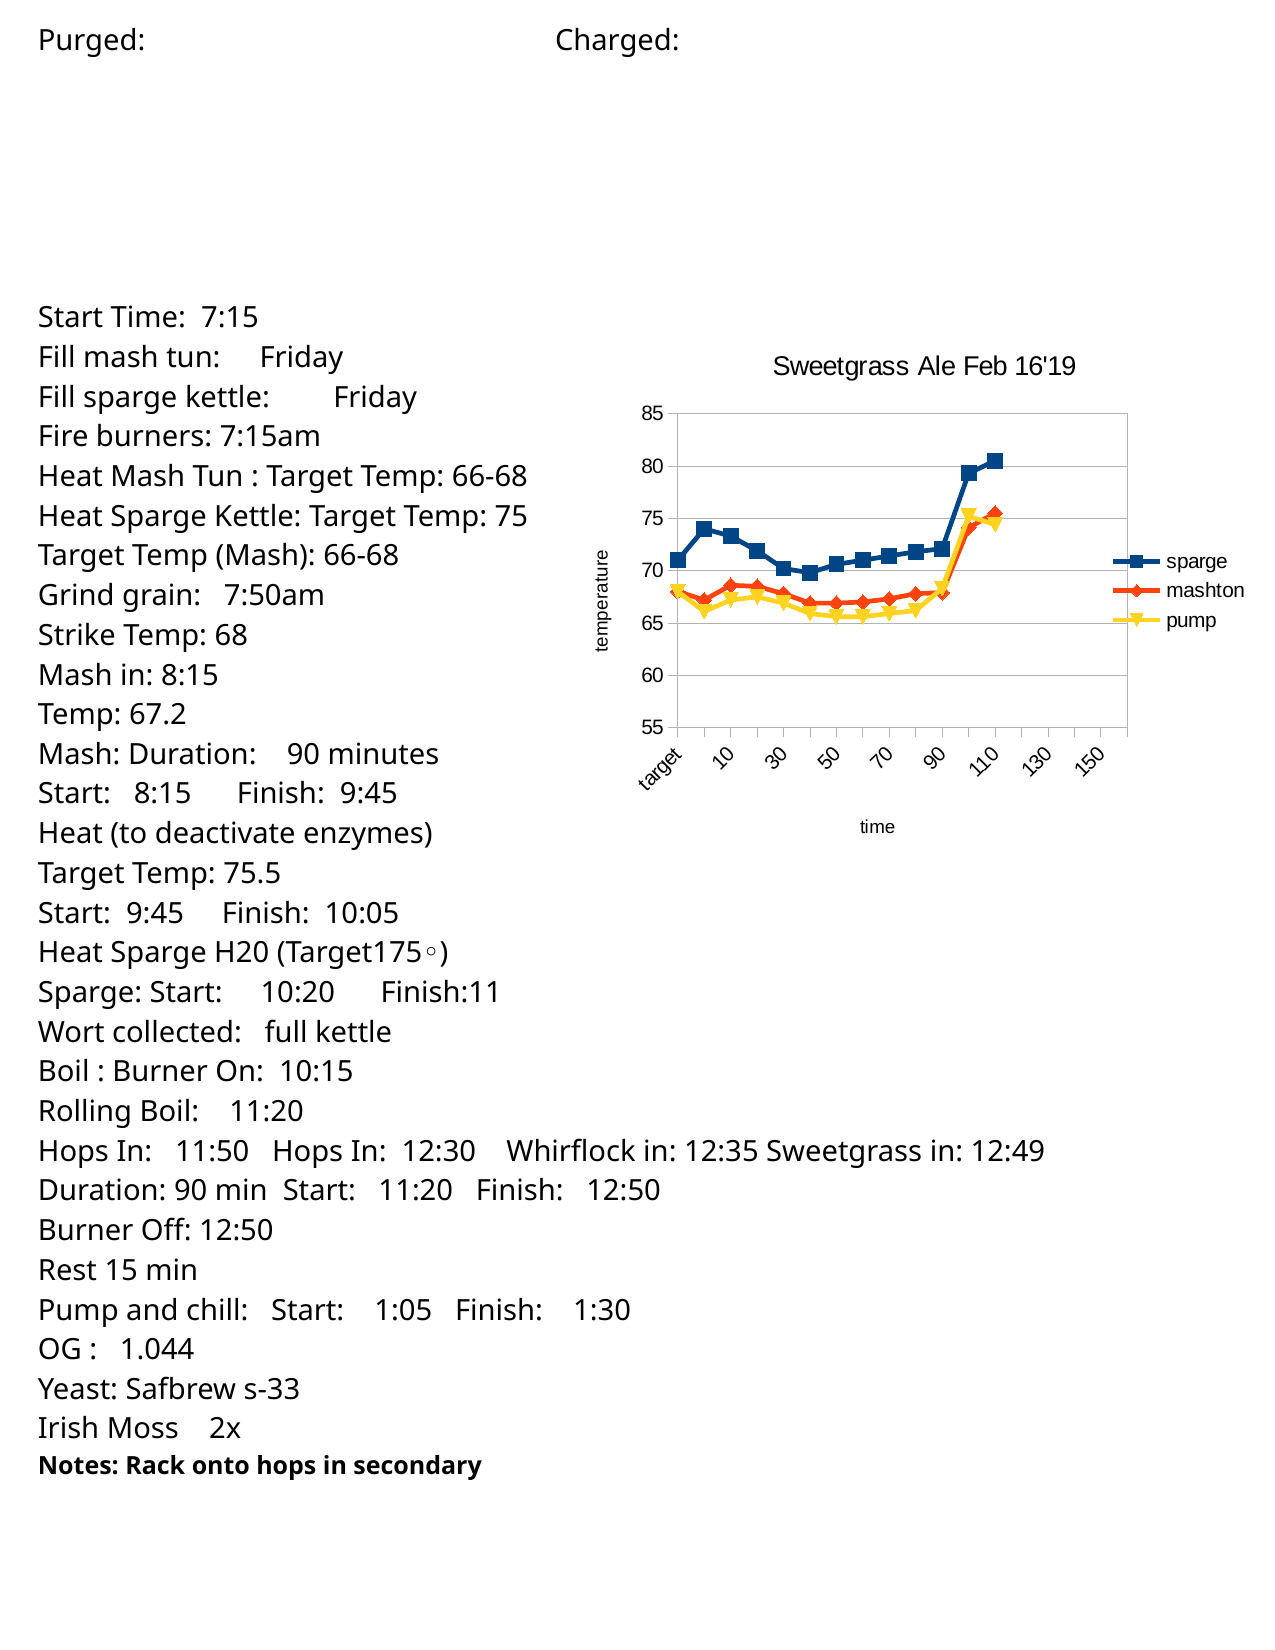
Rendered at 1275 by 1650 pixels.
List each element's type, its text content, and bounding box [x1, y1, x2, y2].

text [678, 416, 1127, 455]
text Boil : Burner On: 10:15 [38, 1051, 1237, 1090]
text [956, 495, 1127, 518]
text Target Temp (Mash): 66-68 [844, 535, 958, 570]
text [678, 676, 1127, 693]
text Fill sparge kettle: Friday [38, 376, 1237, 416]
text Target Temp (Mash): 66-68 [678, 535, 776, 570]
text Strike Temp: 68 [678, 614, 835, 623]
text Hops In: 11:50 Hops In: 12:30 Whirflock in: 12:35 Sweetgrass in: 12:49 [38, 1130, 1237, 1170]
text Strike Temp: 68 [38, 614, 677, 654]
text Notes: Rack onto hops in secondary [38, 1447, 1237, 1482]
text Grind grain: 7:50am [708, 600, 802, 614]
text Target Temp: 75.5 [38, 852, 1237, 892]
text [678, 654, 1127, 675]
text [1128, 693, 1237, 733]
text Mash: Duration: 90 minutes [38, 733, 1237, 773]
text Strike Temp: 68 [678, 624, 1127, 654]
text [678, 455, 987, 466]
text Heat Sparge Kettle: Target Temp: 75 [38, 495, 677, 535]
text Mash in: 8:15 [38, 654, 677, 693]
text Rest 15 min [38, 1249, 1237, 1289]
text Grind grain: 7:50am [891, 596, 928, 610]
text Target Temp (Mash): 66-68 [38, 535, 677, 574]
text Target Temp (Mash): 66-68 [1128, 535, 1237, 574]
text Start: 8:15 Finish: 9:45 [38, 773, 1237, 812]
text Grind grain: 7:50am [1128, 574, 1237, 614]
text [1128, 416, 1237, 455]
text Fill mash tun: Friday [38, 336, 1237, 376]
text Strike Temp: 68 [1128, 614, 1237, 654]
text [1128, 654, 1237, 693]
text [964, 467, 1127, 495]
text Yeast: Safbrew s-33 [38, 1368, 1237, 1408]
text Target Temp (Mash): 66-68 [739, 535, 944, 568]
text [678, 495, 958, 518]
text Duration: 90 min Start: 11:20 Finish: 12:50 [38, 1170, 1237, 1209]
text [1128, 455, 1237, 495]
text Sparge: Start: 10:20 Finish:11 [38, 971, 1237, 1011]
text [678, 467, 963, 495]
text Heat (to deactivate enzymes) [38, 812, 1237, 852]
text [678, 519, 949, 535]
text [1003, 455, 1127, 466]
text Heat Sparge H20 (Target175◦) [38, 932, 1237, 971]
text Grind grain: 7:50am [678, 597, 701, 614]
text Grind grain: 7:50am [678, 574, 944, 600]
text Pump and chill: Start: 1:05 Finish: 1:30 [38, 1289, 1237, 1328]
text [970, 519, 1127, 535]
text Purged: Charged: [38, 19, 1237, 58]
text Wort collected: full kettle [38, 1011, 1237, 1051]
text Strike Temp: 68 [864, 614, 1127, 623]
text [1128, 495, 1237, 535]
text Grind grain: 7:50am [38, 574, 677, 614]
text Irish Moss 2x [38, 1408, 1237, 1447]
text Heat Mash Tun : Target Temp: 66-68 [38, 455, 677, 495]
text OG : 1.044 [38, 1328, 1237, 1368]
text Start Time: 7:15 [38, 297, 1237, 336]
text Fire burners: 7:15am [38, 416, 677, 455]
text Grind grain: 7:50am [919, 574, 1127, 614]
text Rolling Boil: 11:20 [38, 1090, 1237, 1130]
text Target Temp (Mash): 66-68 [955, 535, 1127, 570]
text Burner Off: 12:50 [38, 1209, 1237, 1249]
text Temp: 67.2 [38, 693, 677, 733]
text [678, 693, 1127, 727]
text Start: 9:45 Finish: 10:05 [38, 892, 1237, 932]
